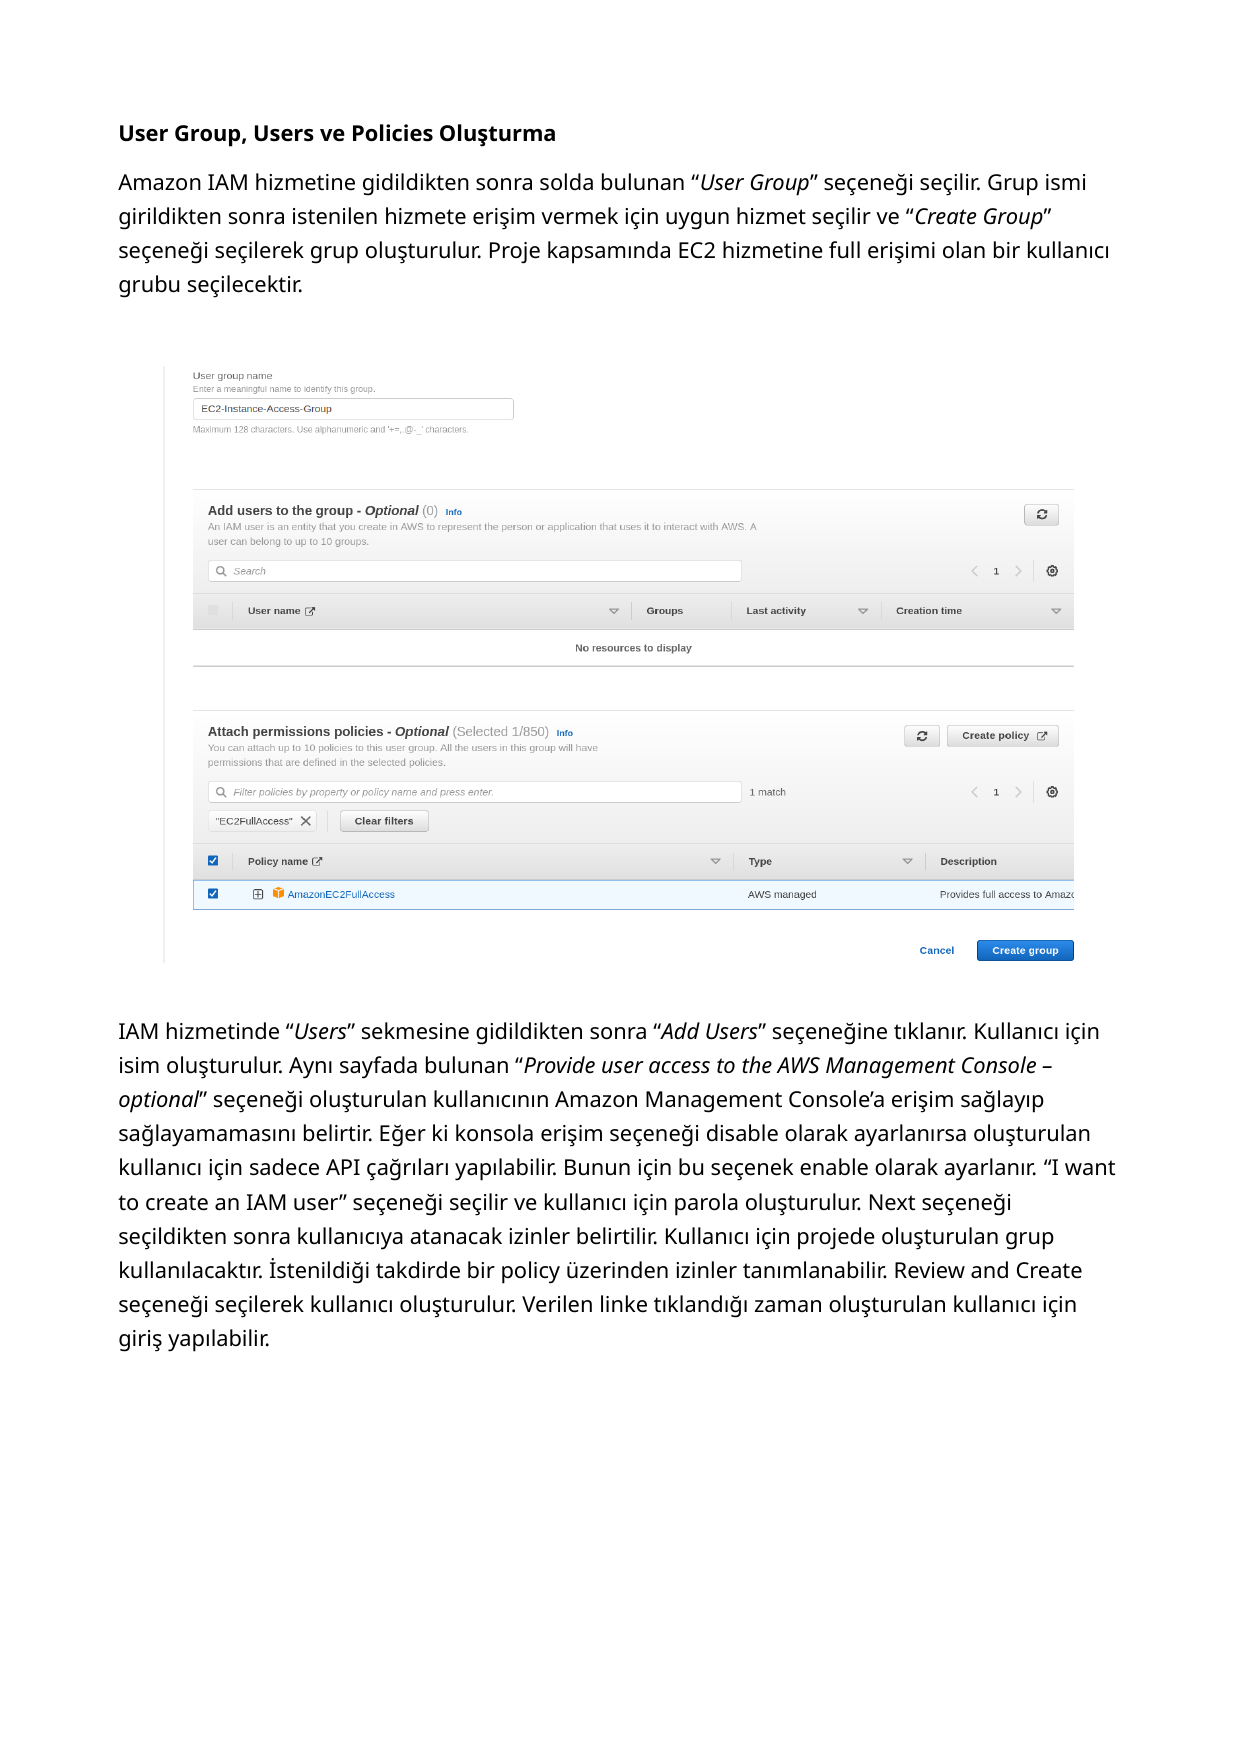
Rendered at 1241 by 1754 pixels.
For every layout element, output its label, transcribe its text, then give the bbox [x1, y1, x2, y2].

text Amazon IAM hizmetine gidildikten sonra solda bulunan “User Group” seçeneği seçilir. Grup ismi girildikten sonra istenilen hizmete erişim vermek için uygun hizmet seçilir ve “Create Group” seçeneği seçilerek grup oluşturulur. Proje kapsamında EC2 hizmetine full erişimi olan bir kullanıcı grubu seçilecektir. [118, 167, 1122, 299]
text User Group, Users ve Policies Oluşturma [118, 118, 1122, 148]
text IAM hizmetinde “Users” sekmesine gidildikten sonra “Add Users” seçeneğine tıklanır. Kullanıcı için isim oluşturulur. Aynı sayfada bulunan “Provide user access to the AWS Management Console – optional” seçeneği oluşturulan kullanıcının Amazon Management Console’a erişim sağlayıp sağlayamamasını belirtir. Eğer ki konsola erişim seçeneği disable olarak ayarlanırsa oluşturulan kullanıcı için sadece API çağrıları yapılabilir. Bunun için bu seçenek enable olarak ayarlanır. “I want to create an IAM user” seçeneği seçilir ve kullanıcı için parola oluşturulur. Next seçeneği seçildikten sonra kullanıcıya atanacak izinler belirtilir. Kullanıcı için projede oluşturulan grup kullanılacaktır. İstenildiği takdirde bir policy üzerinden izinler tanımlanabilir. Review and Create seçeneği seçilerek kullanıcı oluşturulur. Verilen linke tıklandığı zaman oluşturulan kullanıcı için giriş yapılabilir. [118, 1016, 1122, 1353]
picture [163, 366, 1077, 963]
